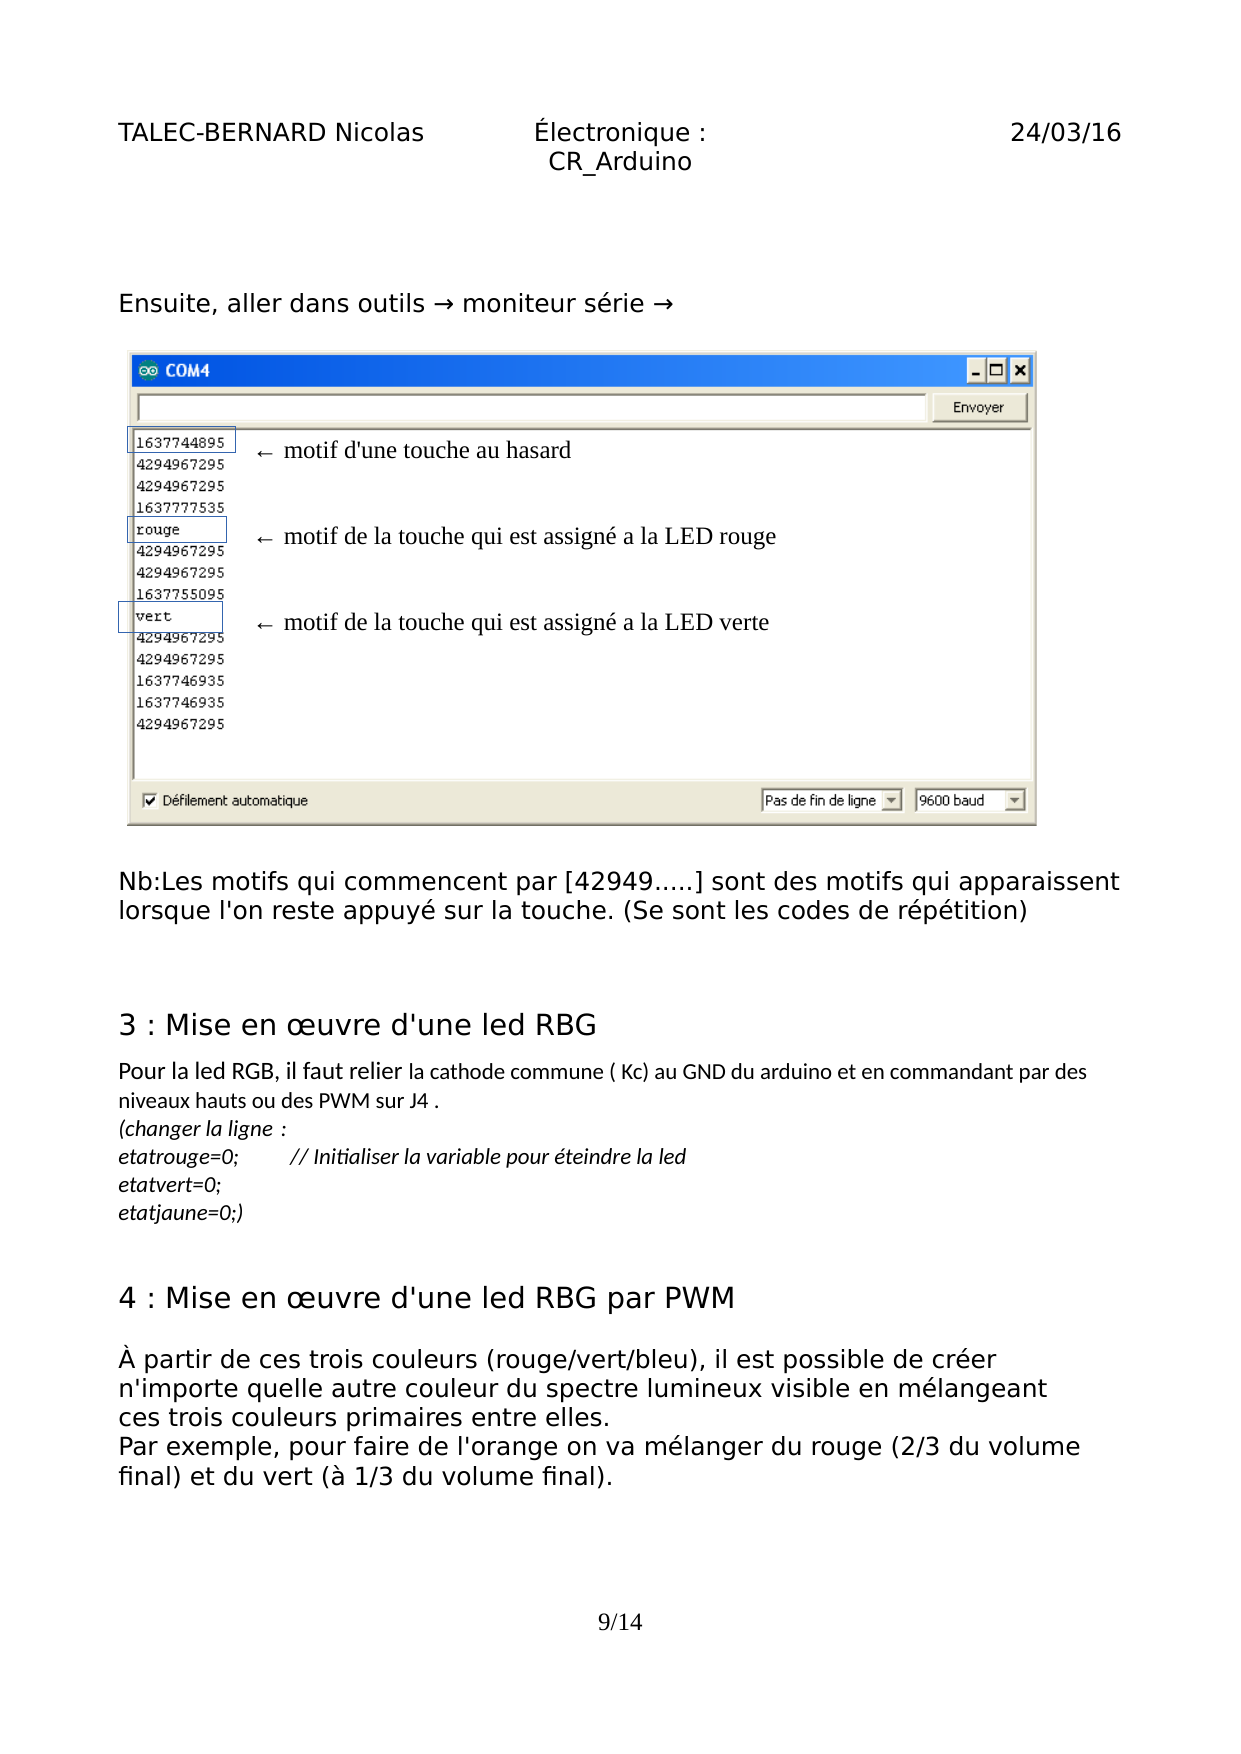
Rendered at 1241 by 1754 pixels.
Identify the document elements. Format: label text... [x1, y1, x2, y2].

subtitle 3 : Mise en œuvre d'une led RBG [118, 1009, 1122, 1043]
text (changer la ligne : [118, 1114, 1122, 1142]
text etatjaune=0;) [118, 1198, 1122, 1226]
subtitle 4 : Mise en œuvre d'une led RBG par PWM [118, 1282, 1122, 1316]
text Ensuite, aller dans outils → moniteur série → [118, 289, 1122, 318]
text Nb:Les motifs qui commencent par [42949.....] sont des motifs qui apparaissent lorsque l'on reste appuyé sur la touche. (Se sont les codes de répétition) [118, 867, 1122, 925]
text etatvert=0; [118, 1170, 1122, 1198]
picture [128, 427, 235, 452]
picture [127, 350, 1037, 826]
picture [127, 602, 222, 632]
text Pour la led RGB, il faut relier la cathode commune ( Kc) au GND du arduino et en commandant par des niveaux hauts ou des PWM sur J4 . [118, 1055, 1122, 1114]
text À partir de ces trois couleurs (rouge/vert/bleu), il est possible de créer n'importe quelle autre couleur du spectre lumineux visible en mélangeant [118, 1345, 1122, 1403]
picture [128, 517, 226, 542]
text Par exemple, pour faire de l'orange on va mélanger du rouge (2/3 du volume final) et du vert (à 1/3 du volume final). [118, 1432, 1122, 1491]
text etatrouge=0; // Initialiser la variable pour éteindre la led [118, 1142, 1122, 1170]
text ces trois couleurs primaires entre elles. [118, 1403, 1122, 1432]
